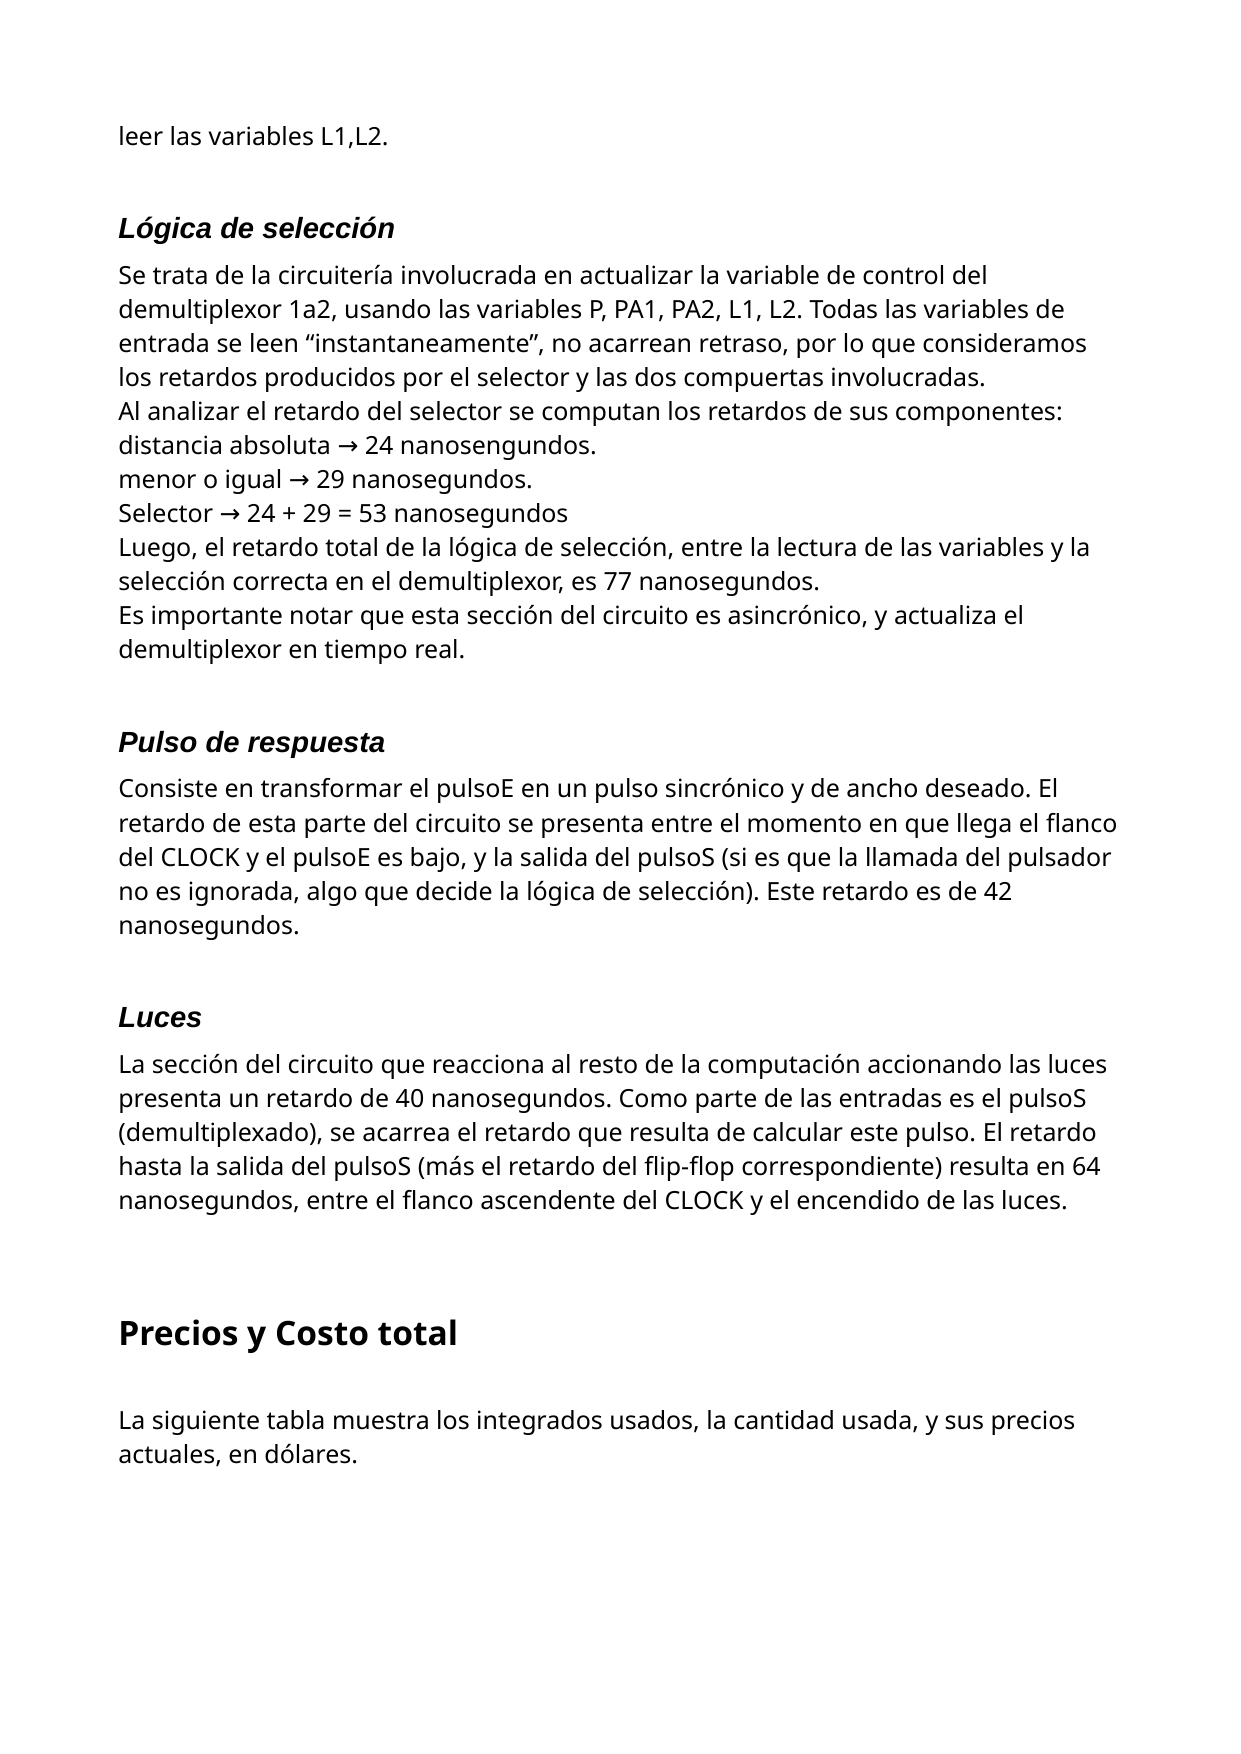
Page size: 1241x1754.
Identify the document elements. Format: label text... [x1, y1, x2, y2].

text Se trata de la circuitería involucrada en actualizar la variable de control del demultiplexor 1a2, usando las variables P, PA1, PA2, L1, L2. Todas las variables de entrada se leen “instantaneamente”, no acarrean retraso, por lo que consideramos los retardos producidos por el selector y las dos compuertas involucradas. [118, 257, 1122, 393]
text distancia absoluta → 24 nanosengundos. [118, 428, 1122, 462]
text menor o igual → 29 nanosegundos. [118, 462, 1122, 496]
text Luego, el retardo total de la lógica de selección, entre la lectura de las variables y la selección correcta en el demultiplexor, es 77 nanosegundos. [118, 530, 1122, 598]
subtitle Luces [118, 1001, 1122, 1034]
subtitle Lógica de selección [118, 211, 1122, 245]
text La siguiente tabla muestra los integrados usados, la cantidad usada, y sus precios actuales, en dólares. [118, 1402, 1122, 1470]
text Selector → 24 + 29 = 53 nanosegundos [118, 496, 1122, 530]
text Al analizar el retardo del selector se computan los retardos de sus componentes: [118, 393, 1122, 428]
text leer las variables L1,L2. [118, 118, 1122, 152]
text Consiste en transformar el pulsoE en un pulso sincrónico y de ancho deseado. El retardo de esta parte del circuito se presenta entre el momento en que llega el flanco del CLOCK y el pulsoE es bajo, y la salida del pulsoS (si es que la llamada del pulsador no es ignorada, algo que decide la lógica de selección). Este retardo es de 42 nanosegundos. [118, 771, 1122, 941]
text Es importante notar que esta sección del circuito es asincrónico, y actualiza el demultiplexor en tiempo real. [118, 598, 1122, 666]
subtitle Precios y Costo total [118, 1310, 1122, 1356]
subtitle Pulso de respuesta [118, 725, 1122, 759]
text La sección del circuito que reacciona al resto de la computación accionando las luces presenta un retardo de 40 nanosegundos. Como parte de las entradas es el pulsoS (demultiplexado), se acarrea el retardo que resulta de calcular este pulso. El retardo hasta la salida del pulsoS (más el retardo del flip-flop correspondiente) resulta en 64 nanosegundos, entre el flanco ascendente del CLOCK y el encendido de las luces. [118, 1047, 1122, 1217]
